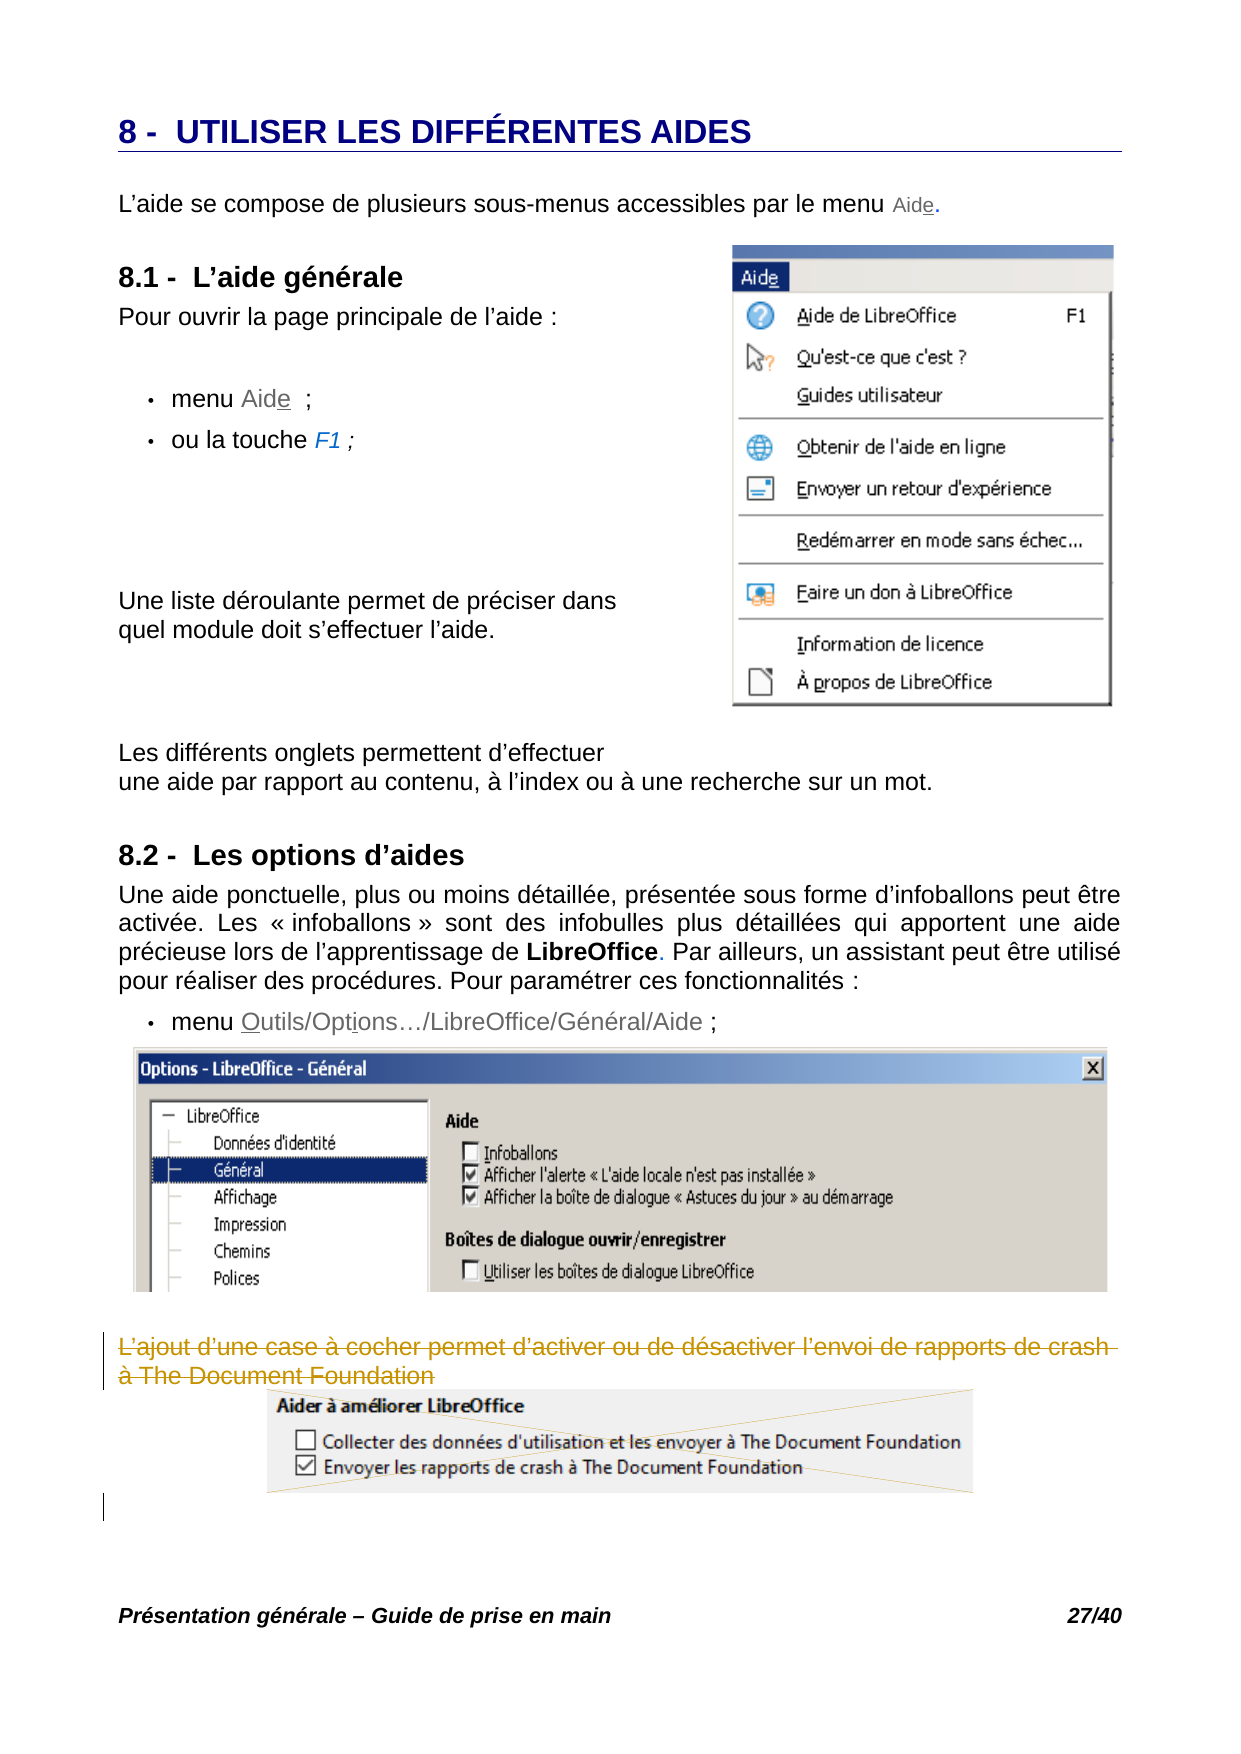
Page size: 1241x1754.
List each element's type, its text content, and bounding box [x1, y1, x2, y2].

picture [732, 245, 1114, 729]
subtitle L’aide générale [118, 260, 732, 293]
text Les différents onglets permettent d’effectuer une aide par rapport au contenu, à l’index ou à une recherche sur un mot. [118, 738, 1122, 796]
picture [267, 1390, 613, 1492]
subtitle Utiliser les différentes aides [118, 112, 1122, 151]
text Pour ouvrir la page principale de l’aide : [118, 302, 732, 330]
picture [132, 1047, 1108, 1292]
subtitle Les options d’aides [118, 838, 1122, 871]
picture [271, 1389, 969, 1440]
list menu Outils/Options…/LibreOffice/Général/Aide ; [148, 1007, 1122, 1036]
picture [627, 1390, 974, 1492]
table_header [1114, 384, 1123, 503]
text Une liste déroulante permet de préciser dans quel module doit s’effectuer l’aide. [118, 586, 732, 643]
text Une aide ponctuelle, plus ou moins détaillée, présentée sous forme d’infoballons peut être activée. Les « infoballons » sont des infobulles plus détaillées qui apportent une aide précieuse lors de l’apprentissage de LibreOffice. Par ailleurs, un assistant peut être utilisé pour réaliser des procédures. Pour paramétrer ces fonctionnalités : [118, 879, 1122, 994]
table_header [681, 384, 732, 503]
table_header menu Aide ; ou la touche F1 ; [118, 384, 681, 503]
text L’aide se compose de plusieurs sous-menus accessibles par le menu Aide. [118, 189, 1122, 218]
picture [272, 1442, 968, 1493]
